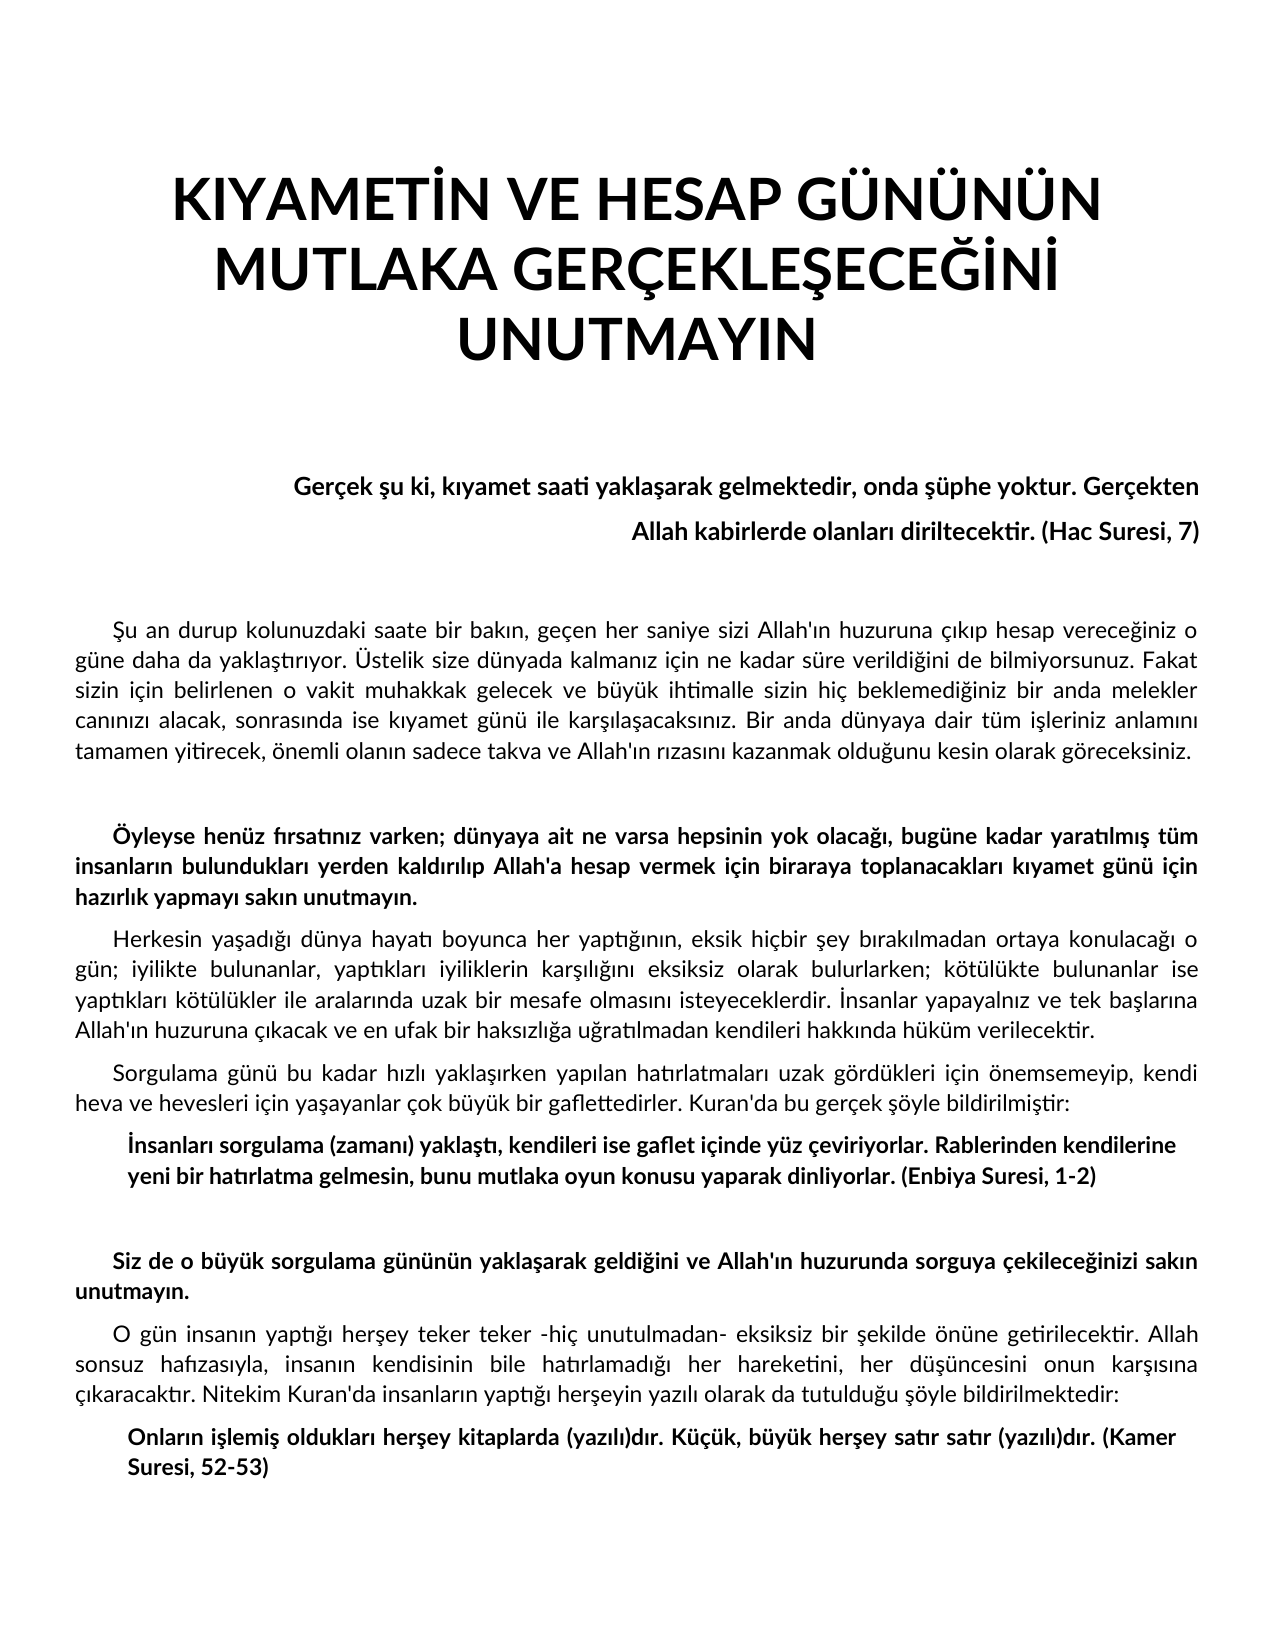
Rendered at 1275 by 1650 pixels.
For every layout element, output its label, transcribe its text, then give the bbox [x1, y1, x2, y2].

text Öyleyse henüz fırsatınız varken; dünyaya ait ne varsa hepsinin yok olacağı, bugüne kadar yaratılmış tüm insanların bulundukları yerden kaldırılıp Allah'a hesap vermek için biraraya toplanacakları kıyamet günü için hazırlık yapmayı sakın unutmayın. [75, 822, 1200, 910]
text Herkesin yaşadığı dünya hayatı boyunca her yaptığının, eksik hiçbir şey bırakılmadan ortaya konulacağı o gün; iyilikte bulunanlar, yaptıkları iyiliklerin karşılığını eksiksiz olarak bulurlarken; kötülükte bulunanlar ise yaptıkları kötülükler ile aralarında uzak bir mesafe olmasını isteyeceklerdir. İnsanlar yapayalnız ve tek başlarına Allah'ın huzuruna çıkacak ve en ufak bir haksızlığa uğratılmadan kendileri hakkında hüküm verilecektir. [75, 925, 1200, 1043]
text Sorgulama günü bu kadar hızlı yaklaşırken yapılan hatırlatmaları uzak gördükleri için önemsemeyip, kendi heva ve hevesleri için yaşayanlar çok büyük bir gaflettedirler. Kuran'da bu gerçek şöyle bildirilmiştir: [75, 1058, 1200, 1116]
text Şu an durup kolunuzdaki saate bir bakın, geçen her saniye sizi Allah'ın huzuruna çıkıp hesap vereceğiniz o güne daha da yaklaştırıyor. Üstelik size dünyada kalmanız için ne kadar süre verildiğini de bilmiyorsunuz. Fakat sizin için belirlenen o vakit muhakkak gelecek ve büyük ihtimalle sizin hiç beklemediğiniz bir anda melekler canınızı alacak, sonrasında ise kıyamet günü ile karşılaşacaksınız. Bir anda dünyaya dair tüm işleriniz anlamını tamamen yitirecek, önemli olanın sadece takva ve Allah'ın rızasını kazanmak olduğunu kesin olarak göreceksiniz. [75, 616, 1200, 764]
subtitle KIYAMETİN VE HESAP GÜNÜNÜN MUTLAKA GERÇEKLEŞECEĞİNİ UNUTMAYIN [75, 162, 1200, 372]
text O gün insanın yaptığı herşey teker teker -hiç unutulmadan- eksiksiz bir şekilde önüne getirilecektir. Allah sonsuz hafızasıyla, insanın kendisinin bile hatırlamadığı her hareketini, her düşüncesini onun karşısına çıkaracaktır. Nitekim Kuran'da insanların yaptığı herşeyin yazılı olarak da tutulduğu şöyle bildirilmektedir: [75, 1320, 1200, 1408]
text İnsanları sorgulama (zamanı) yaklaştı, kendileri ise gaflet içinde yüz çeviriyorlar. Rablerinden kendilerine yeni bir hatırlatma gelmesin, bunu mutlaka oyun konusu yaparak dinliyorlar. (Enbiya Suresi, 1-2) [127, 1131, 1177, 1189]
text Gerçek şu ki, kıyamet saati yaklaşarak gelmektedir, onda şüphe yoktur. Gerçekten Allah kabirlerde olanları diriltecektir. (Hac Suresi, 7) [193, 470, 1200, 545]
text Onların işlemiş oldukları herşey kitaplarda (yazılı)dır. Küçük, büyük herşey satır satır (yazılı)dır. (Kamer Suresi, 52-53) [127, 1423, 1177, 1481]
text Siz de o büyük sorgulama gününün yaklaşarak geldiğini ve Allah'ın huzurunda sorguya çekileceğinizi sakın unutmayın. [75, 1247, 1200, 1304]
